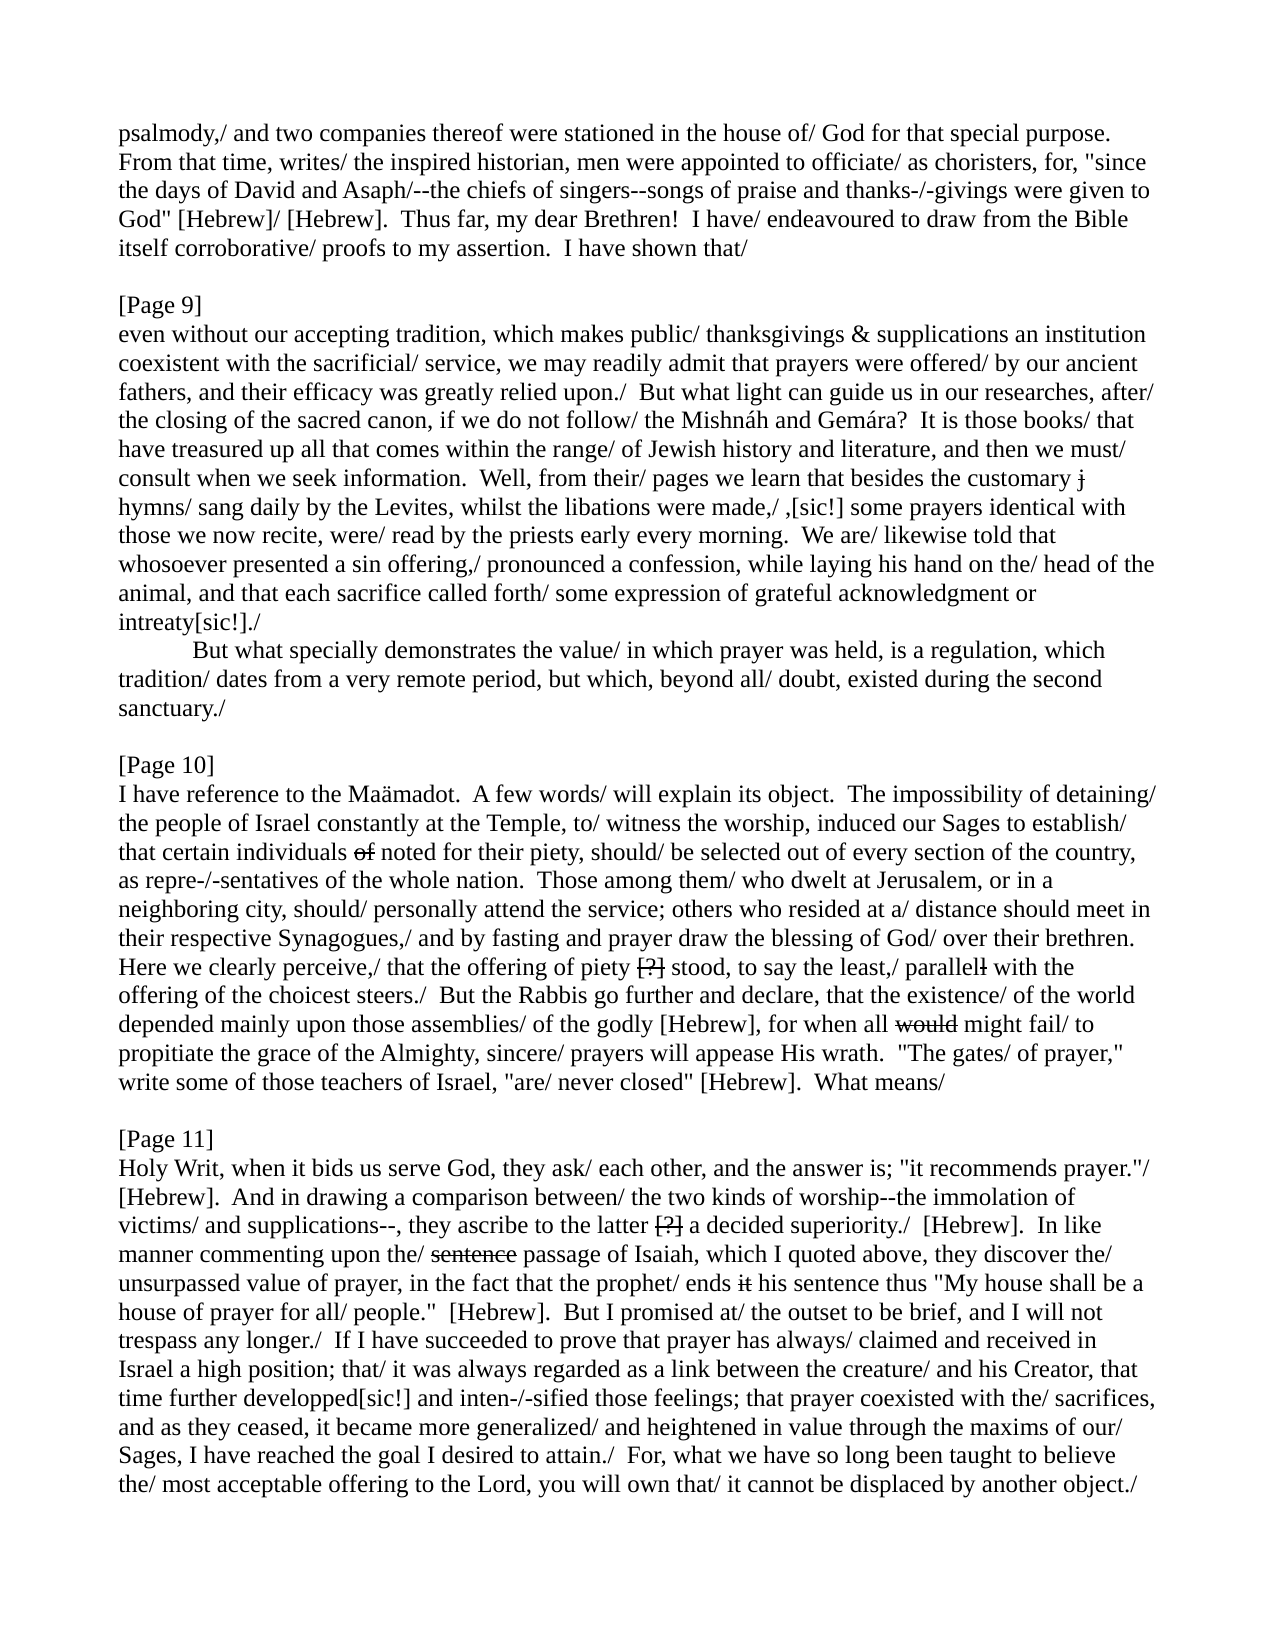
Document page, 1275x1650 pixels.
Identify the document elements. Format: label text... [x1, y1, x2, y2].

text [Page 10] [118, 751, 1157, 779]
text even without our accepting tradition, which makes public/ thanksgivings & supplications an institution coexistent with the sacrificial/ service, we may readily admit that prayers were offered/ by our ancient fathers, and their efficacy was greatly relied upon./ But what light can guide us in our researches, after/ the closing of the sacred canon, if we do not follow/ the Mishnáh and Gemára? It is those books/ that have treasured up all that comes within the range/ of Jewish history and literature, and then we must/ consult when we seek information. Well, from their/ pages we learn that besides the customary j hymns/ sang daily by the Levites, whilst the libations were made,/ ,[sic!] some prayers identical with those we now recite, were/ read by the priests early every morning. We are/ likewise told that whosoever presented a sin offering,/ pronounced a confession, while laying his hand on the/ head of the animal, and that each sacrifice called forth/ some expression of grateful acknowledgment or intreaty[sic!]./ [118, 319, 1157, 636]
text But what specially demonstrates the value/ in which prayer was held, is a regulation, which tradition/ dates from a very remote period, but which, beyond all/ doubt, existed during the second sanctuary./ [118, 636, 1157, 722]
text psalmody,/ and two companies thereof were stationed in the house of/ God for that special purpose. From that time, writes/ the inspired historian, men were appointed to officiate/ as choristers, for, "since the days of David and Asaph/--the chiefs of singers--songs of praise and thanks-/-givings were given to God" [Hebrew]/ [Hebrew]. Thus far, my dear Brethren! I have/ endeavoured to draw from the Bible itself corroborative/ proofs to my assertion. I have shown that/ [118, 118, 1157, 262]
text [Page 11] [118, 1124, 1157, 1153]
text Holy Writ, when it bids us serve God, they ask/ each other, and the answer is; "it recommends prayer."/ [Hebrew]. And in drawing a comparison between/ the two kinds of worship--the immolation of victims/ and supplications--, they ascribe to the latter [?] a decided superiority./ [Hebrew]. In like manner commenting upon the/ sentence passage of Isaiah, which I quoted above, they discover the/ unsurpassed value of prayer, in the fact that the prophet/ ends it his sentence thus "My house shall be a house of prayer for all/ people." [Hebrew]. But I promised at/ the outset to be brief, and I will not trespass any longer./ If I have succeeded to prove that prayer has always/ claimed and received in Israel a high position; that/ it was always regarded as a link between the creature/ and his Creator, that time further developped[sic!] and inten-/-sified those feelings; that prayer coexisted with the/ sacrifices, and as they ceased, it became more generalized/ and heightened in value through the maxims of our/ Sages, I have reached the goal I desired to attain./ For, what we have so long been taught to believe the/ most acceptable offering to the Lord, you will own that/ it cannot be displaced by another object./ [118, 1153, 1157, 1498]
text [Page 9] [118, 291, 1157, 319]
text I have reference to the Maämadot. A few words/ will explain its object. The impossibility of detaining/ the people of Israel constantly at the Temple, to/ witness the worship, induced our Sages to establish/ that certain individuals of noted for their piety, should/ be selected out of every section of the country, as repre-/-sentatives of the whole nation. Those among them/ who dwelt at Jerusalem, or in a neighboring city, should/ personally attend the service; others who resided at a/ distance should meet in their respective Synagogues,/ and by fasting and prayer draw the blessing of God/ over their brethren. Here we clearly perceive,/ that the offering of piety [?] stood, to say the least,/ parallell with the offering of the choicest steers./ But the Rabbis go further and declare, that the existence/ of the world depended mainly upon those assemblies/ of the godly [Hebrew], for when all would might fail/ to propitiate the grace of the Almighty, sincere/ prayers will appease His wrath. "The gates/ of prayer," write some of those teachers of Israel, "are/ never closed" [Hebrew]. What means/ [118, 779, 1157, 1096]
